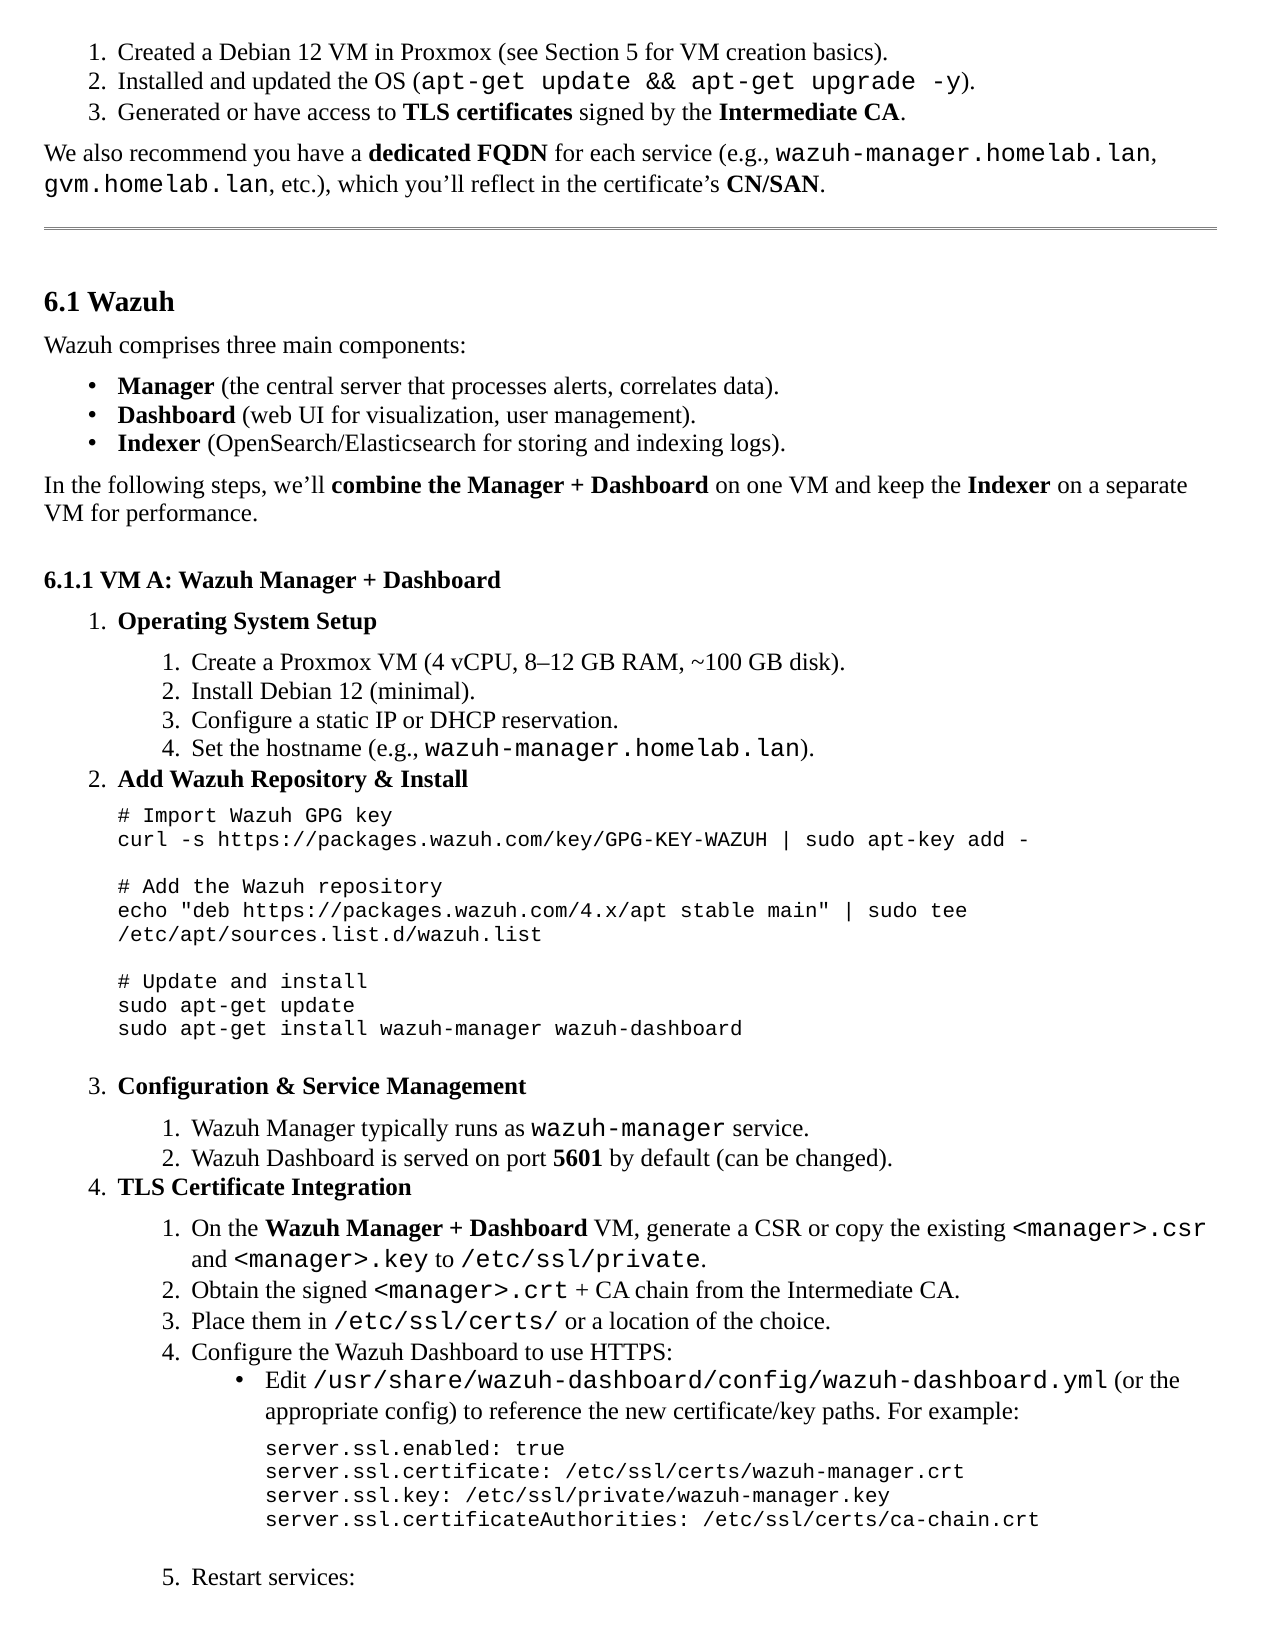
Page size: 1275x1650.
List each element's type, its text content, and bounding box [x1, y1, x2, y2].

text In the following steps, we’ll combine the Manager + Dashboard on one VM and keep the Indexer on a separate VM for performance. [44, 470, 1217, 527]
list server.ssl.key: /etc/ssl/private/wazuh-manager.key [235, 1485, 1217, 1509]
list Place them in /etc/ssl/certs/ or a location of the choice. [162, 1306, 1217, 1337]
list Restart services: [162, 1562, 1217, 1591]
text Wazuh comprises three main components: [44, 330, 1217, 358]
list Created a Debian 12 VM in Proxmox (see Section 5 for VM creation basics). [88, 37, 1217, 66]
list Generated or have access to TLS certificates signed by the Intermediate CA. [88, 97, 1217, 126]
list On the Wazuh Manager + Dashboard VM, generate a CSR or copy the existing <manager>.csr and <manager>.key to /etc/ssl/private. [162, 1213, 1217, 1275]
list Wazuh Dashboard is served on port 5601 by default (can be changed). [162, 1143, 1217, 1172]
list Configure a static IP or DHCP reservation. [162, 705, 1217, 733]
subtitle 6.1.1 VM A: Wazuh Manager + Dashboard [44, 565, 1217, 593]
list Indexer (OpenSearch/Elasticsearch for storing and indexing logs). [88, 428, 1217, 457]
list Configure the Wazuh Dashboard to use HTTPS: [162, 1337, 1217, 1366]
list Add Wazuh Repository & Install [88, 764, 1217, 793]
list Configuration & Service Management [88, 1071, 1217, 1100]
list Installed and updated the OS (apt-get update && apt-get upgrade -y). [88, 66, 1217, 97]
text We also recommend you have a dedicated FQDN for each service (e.g., wazuh-manager.homelab.lan, gvm.homelab.lan, etc.), which you’ll reflect in the certificate’s CN/SAN. [44, 138, 1217, 200]
list Edit /usr/share/wazuh-dashboard/config/wazuh-dashboard.yml (or the appropriate config) to reference the new certificate/key paths. For example: [235, 1366, 1217, 1425]
list curl -s https://packages.wazuh.com/key/GPG-KEY-WAZUH | sudo apt-key add - [88, 829, 1217, 853]
list Operating System Setup [88, 606, 1217, 635]
subtitle 6.1 Wazuh [44, 284, 1217, 317]
list Set the hostname (e.g., wazuh-manager.homelab.lan). [162, 733, 1217, 764]
list Install Debian 12 (minimal). [162, 676, 1217, 705]
list server.ssl.certificateAuthorities: /etc/ssl/certs/ca-chain.crt [235, 1509, 1217, 1532]
list sudo apt-get update [88, 995, 1217, 1018]
list server.ssl.certificate: /etc/ssl/certs/wazuh-manager.crt [235, 1461, 1217, 1485]
list Obtain the signed <manager>.crt + CA chain from the Intermediate CA. [162, 1275, 1217, 1306]
list echo "deb https://packages.wazuh.com/4.x/apt stable main" | sudo tee /etc/apt/sources.list.d/wazuh.list [88, 900, 1217, 947]
list Dashboard (web UI for visualization, user management). [88, 400, 1217, 428]
list server.ssl.enabled: true [235, 1438, 1217, 1461]
list Wazuh Manager typically runs as wazuh-manager service. [162, 1113, 1217, 1143]
list # Update and install [88, 971, 1217, 995]
list Create a Proxmox VM (4 vCPU, 8–12 GB RAM, ~100 GB disk). [162, 647, 1217, 676]
list TLS Certificate Integration [88, 1172, 1217, 1201]
list sudo apt-get install wazuh-manager wazuh-dashboard [88, 1018, 1217, 1042]
list # Import Wazuh GPG key [88, 806, 1217, 829]
list Manager (the central server that processes alerts, correlates data). [88, 371, 1217, 400]
list # Add the Wazuh repository [88, 876, 1217, 900]
